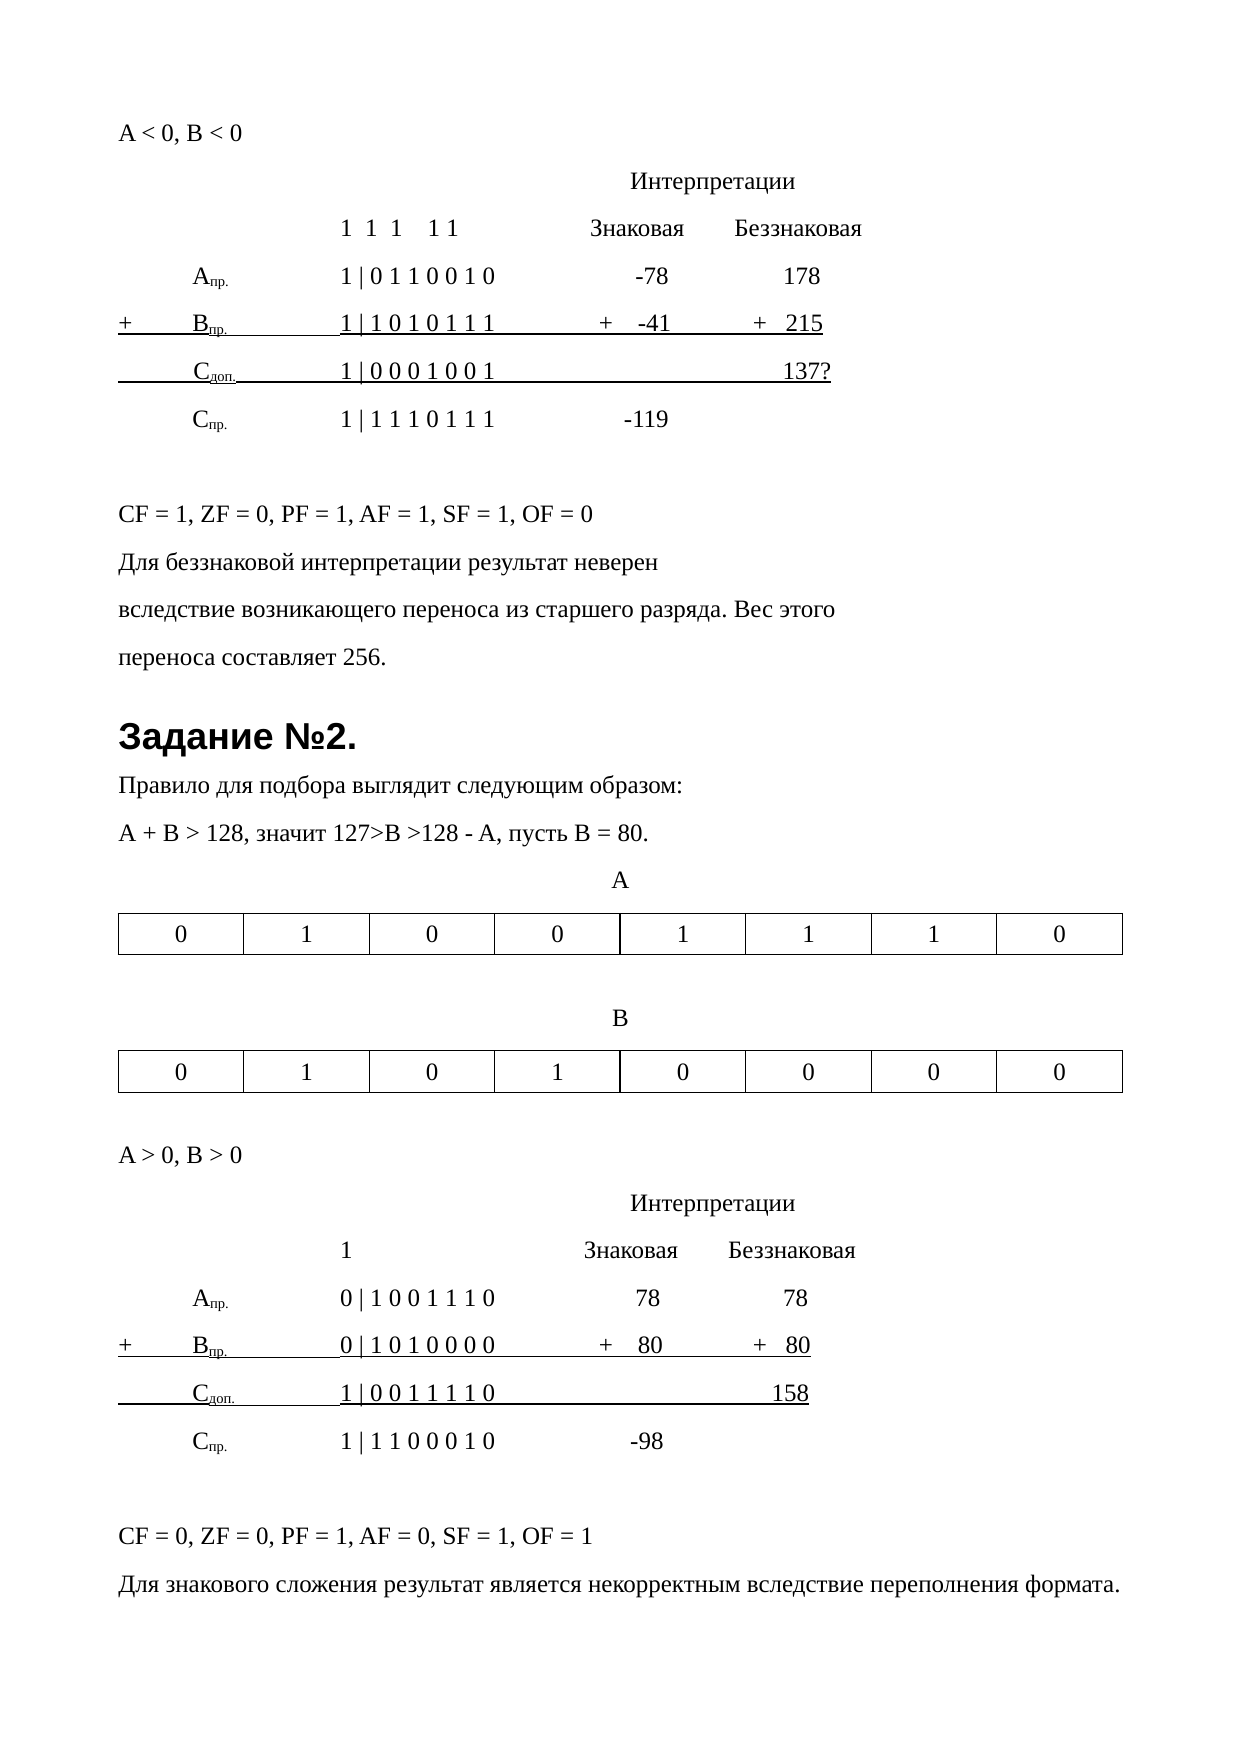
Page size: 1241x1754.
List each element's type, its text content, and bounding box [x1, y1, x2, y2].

subtitle Задание №2. [118, 714, 1122, 757]
table_header 1 [872, 914, 996, 954]
text А + В > 128, значит 127>B >128 - A, пусть В = 80. [118, 818, 1122, 846]
table_header 0 [997, 914, 1122, 954]
text Правило для подбора выглядит следующим образом: [118, 770, 1122, 799]
table_header 1 [244, 914, 369, 954]
table_header 0 [746, 1051, 871, 1092]
table_header 0 [872, 1051, 996, 1092]
table_header 1 [621, 914, 745, 954]
text 1 Знаковая Беззнаковая [118, 1235, 1122, 1264]
table_header 1 [244, 1051, 369, 1092]
text Cдоп. 1 | 0 0 1 1 1 1 0 158 [118, 1378, 1122, 1407]
text Cдоп. 1 | 0 0 0 1 0 0 1 137? [118, 356, 1122, 385]
text Интерпретации [118, 1188, 1122, 1217]
text A < 0, B < 0 [118, 118, 1122, 147]
table_header 0 [997, 1051, 1122, 1092]
text Спр. 1 | 1 1 0 0 0 1 0 -98 [118, 1426, 1122, 1454]
text Для беззнаковой интерпретации результат неверен [118, 547, 1122, 575]
text + Bпр. 1 | 1 0 1 0 1 1 1 + -41 + 215 [118, 308, 1122, 337]
text A > 0, B > 0 [118, 1140, 1122, 1169]
table_header 0 [621, 1051, 745, 1092]
text переноса составляет 256. [118, 642, 1122, 671]
text Для знакового сложения результат является некорректным вследствие переполнения формата. [118, 1569, 1122, 1597]
table_header 0 [119, 914, 243, 954]
text Cпр. 1 | 1 1 1 0 1 1 1 -119 [118, 404, 1122, 432]
text CF = 0, ZF = 0, PF = 1, AF = 0, SF = 1, OF = 1 [118, 1521, 1122, 1550]
text A [118, 865, 1122, 894]
text вследствие возникающего переноса из старшего разряда. Вес этого [118, 594, 1122, 623]
table_header 0 [119, 1051, 243, 1092]
text + Bпр. 0 | 1 0 1 0 0 0 0 + 80 + 80 [118, 1331, 1122, 1359]
text 1 1 1 1 1 Знаковая Беззнаковая [118, 213, 1122, 242]
table_header 1 [746, 914, 871, 954]
text CF = 1, ZF = 0, PF = 1, AF = 1, SF = 1, OF = 0 [118, 499, 1122, 528]
text Интерпретации [118, 166, 1122, 194]
text Aпр. 1 | 0 1 1 0 0 1 0 -78 178 [118, 261, 1122, 290]
text Aпр. 0 | 1 0 0 1 1 1 0 78 78 [118, 1283, 1122, 1312]
table_header 0 [370, 1051, 494, 1092]
table_header 0 [495, 914, 619, 954]
table_header 0 [370, 914, 494, 954]
table_header 1 [495, 1051, 619, 1092]
text B [118, 1003, 1122, 1031]
